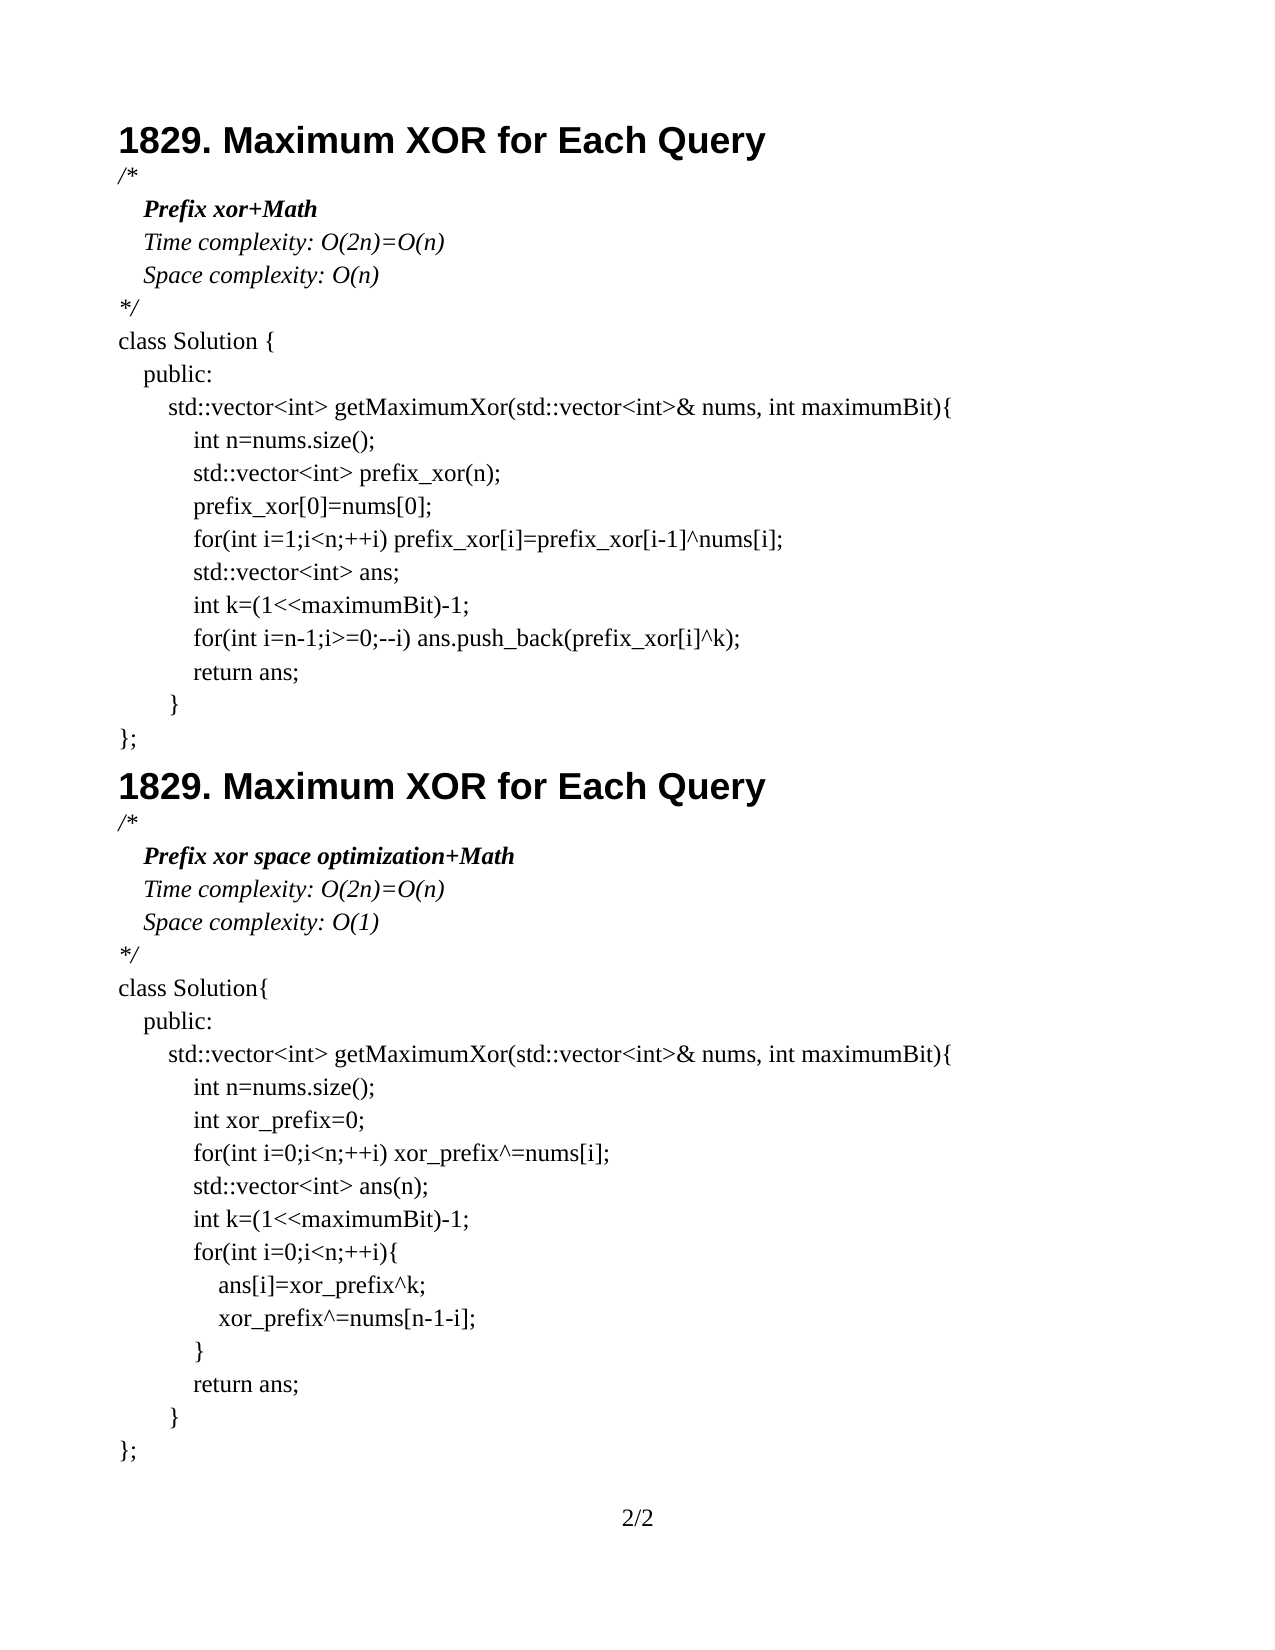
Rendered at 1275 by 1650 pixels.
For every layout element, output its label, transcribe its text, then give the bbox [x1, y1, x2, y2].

text class Solution{ [118, 973, 1157, 1002]
text } [118, 1402, 1157, 1431]
text int k=(1<<maximumBit)-1; [118, 591, 1157, 619]
text return ans; [118, 1369, 1157, 1398]
text Time complexity: O(2n)=O(n) [118, 874, 1157, 902]
text for(int i=1;i<n;++i) prefix_xor[i]=prefix_xor[i-1]^nums[i]; [118, 524, 1157, 553]
text int n=nums.size(); [118, 425, 1157, 454]
text xor_prefix^=nums[n-1-i]; [118, 1303, 1157, 1332]
text }; [118, 1435, 1157, 1464]
text public: [118, 1006, 1157, 1034]
text Prefix xor+Math [118, 194, 1157, 223]
text return ans; [118, 657, 1157, 685]
text Space complexity: O(1) [118, 907, 1157, 936]
subtitle 1829. Maximum XOR for Each Query [118, 764, 1157, 808]
subtitle 1829. Maximum XOR for Each Query [118, 118, 1157, 161]
text class Solution { [118, 326, 1157, 355]
text for(int i=0;i<n;++i){ [118, 1237, 1157, 1266]
text std::vector<int> ans(n); [118, 1171, 1157, 1200]
text }; [118, 723, 1157, 751]
text std::vector<int> getMaximumXor(std::vector<int>& nums, int maximumBit){ [118, 1039, 1157, 1068]
text public: [118, 359, 1157, 388]
text for(int i=n-1;i>=0;--i) ans.push_back(prefix_xor[i]^k); [118, 623, 1157, 652]
text std::vector<int> getMaximumXor(std::vector<int>& nums, int maximumBit){ [118, 392, 1157, 421]
text for(int i=0;i<n;++i) xor_prefix^=nums[i]; [118, 1138, 1157, 1167]
text int xor_prefix=0; [118, 1105, 1157, 1134]
text int k=(1<<maximumBit)-1; [118, 1204, 1157, 1233]
text */ [118, 940, 1157, 968]
text Prefix xor space optimization+Math [118, 841, 1157, 869]
text /* [118, 808, 1157, 836]
text std::vector<int> ans; [118, 557, 1157, 586]
text */ [118, 293, 1157, 322]
text } [118, 689, 1157, 718]
text Space complexity: O(n) [118, 260, 1157, 289]
text prefix_xor[0]=nums[0]; [118, 491, 1157, 520]
text int n=nums.size(); [118, 1072, 1157, 1101]
text /* [118, 161, 1157, 190]
text ans[i]=xor_prefix^k; [118, 1270, 1157, 1299]
text std::vector<int> prefix_xor(n); [118, 458, 1157, 487]
text Time complexity: O(2n)=O(n) [118, 227, 1157, 256]
text } [118, 1336, 1157, 1365]
